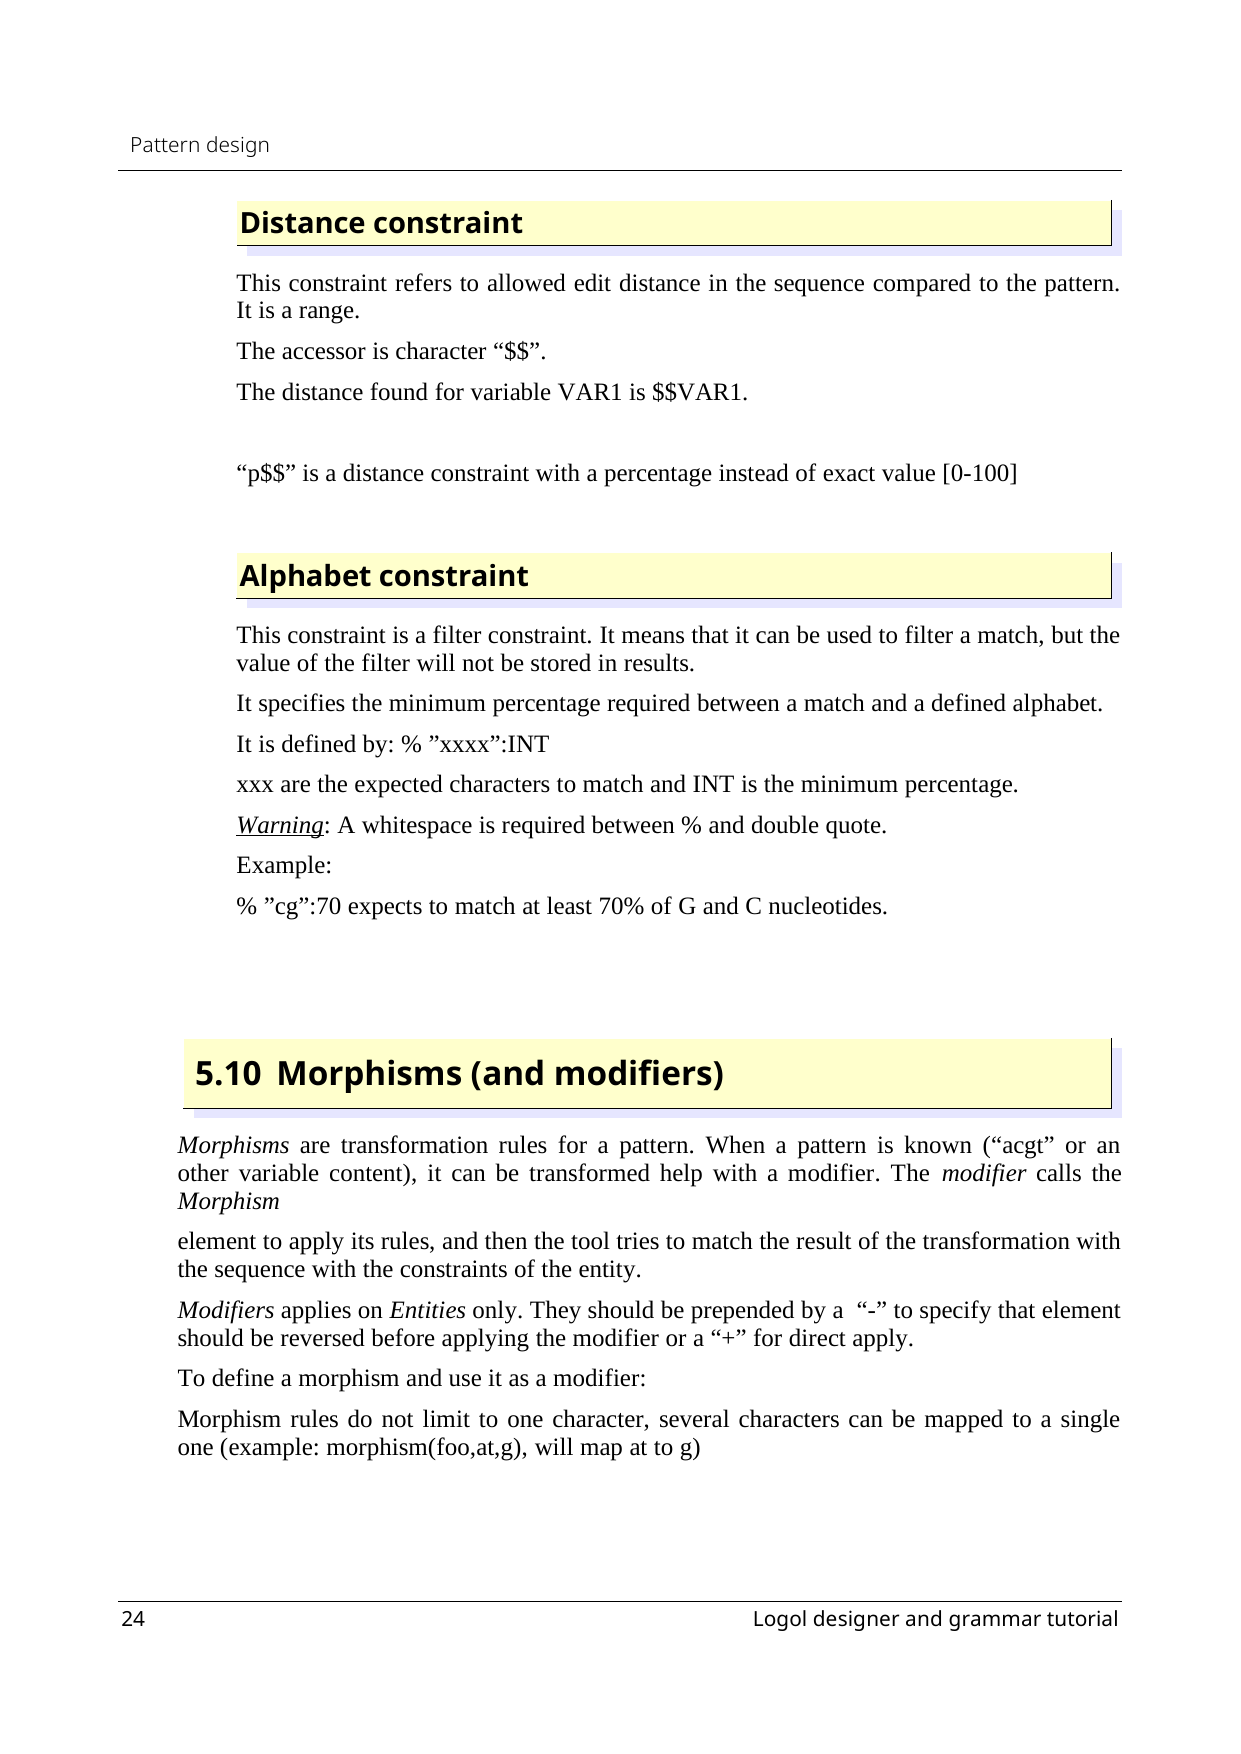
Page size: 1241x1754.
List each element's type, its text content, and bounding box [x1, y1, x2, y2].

text This constraint refers to allowed edit distance in the sequence compared to the pattern. It is a range. [236, 268, 1122, 324]
text Morphisms are transformation rules for a pattern. When a pattern is known (“acgt” or an other variable content), it can be transformed help with a modifier. The modifier calls the Morphism [177, 1131, 1122, 1215]
text The accessor is character “$$”. [236, 337, 1122, 365]
text Morphism rules do not limit to one character, several characters can be mapped to a single one (example: morphism(foo,at,g), will map at to g) [177, 1405, 1122, 1461]
subtitle Morphisms (and modifiers) [184, 1039, 1111, 1108]
text Warning: A whitespace is required between % and double quote. [236, 811, 1122, 839]
text The distance found for variable VAR1 is $$VAR1. [236, 377, 1122, 406]
subtitle Alphabet constraint [237, 553, 1111, 598]
text This constraint is a filter constraint. It means that it can be used to filter a match, but the value of the filter will not be stored in results. [236, 621, 1122, 677]
text Modifiers applies on Entities only. They should be prepended by a “-” to specify that element should be reversed before applying the modifier or a “+” for direct apply. [177, 1296, 1122, 1352]
text xxx are the expected characters to match and INT is the minimum percentage. [236, 770, 1122, 798]
text % ”cg”:70 expects to match at least 70% of G and C nucleotides. [236, 892, 1122, 920]
subtitle Distance constraint [237, 201, 1111, 245]
text It specifies the minimum percentage required between a match and a defined alphabet. [236, 689, 1122, 717]
text It is defined by: % ”xxxx”:INT [236, 730, 1122, 758]
text “p$$” is a distance constraint with a percentage instead of exact value [0-100] [236, 458, 1122, 487]
text Example: [236, 851, 1122, 879]
text element to apply its rules, and then the tool tries to match the result of the transformation with the sequence with the constraints of the entity. [177, 1227, 1122, 1283]
text To define a morphism and use it as a modifier: [177, 1364, 1122, 1392]
